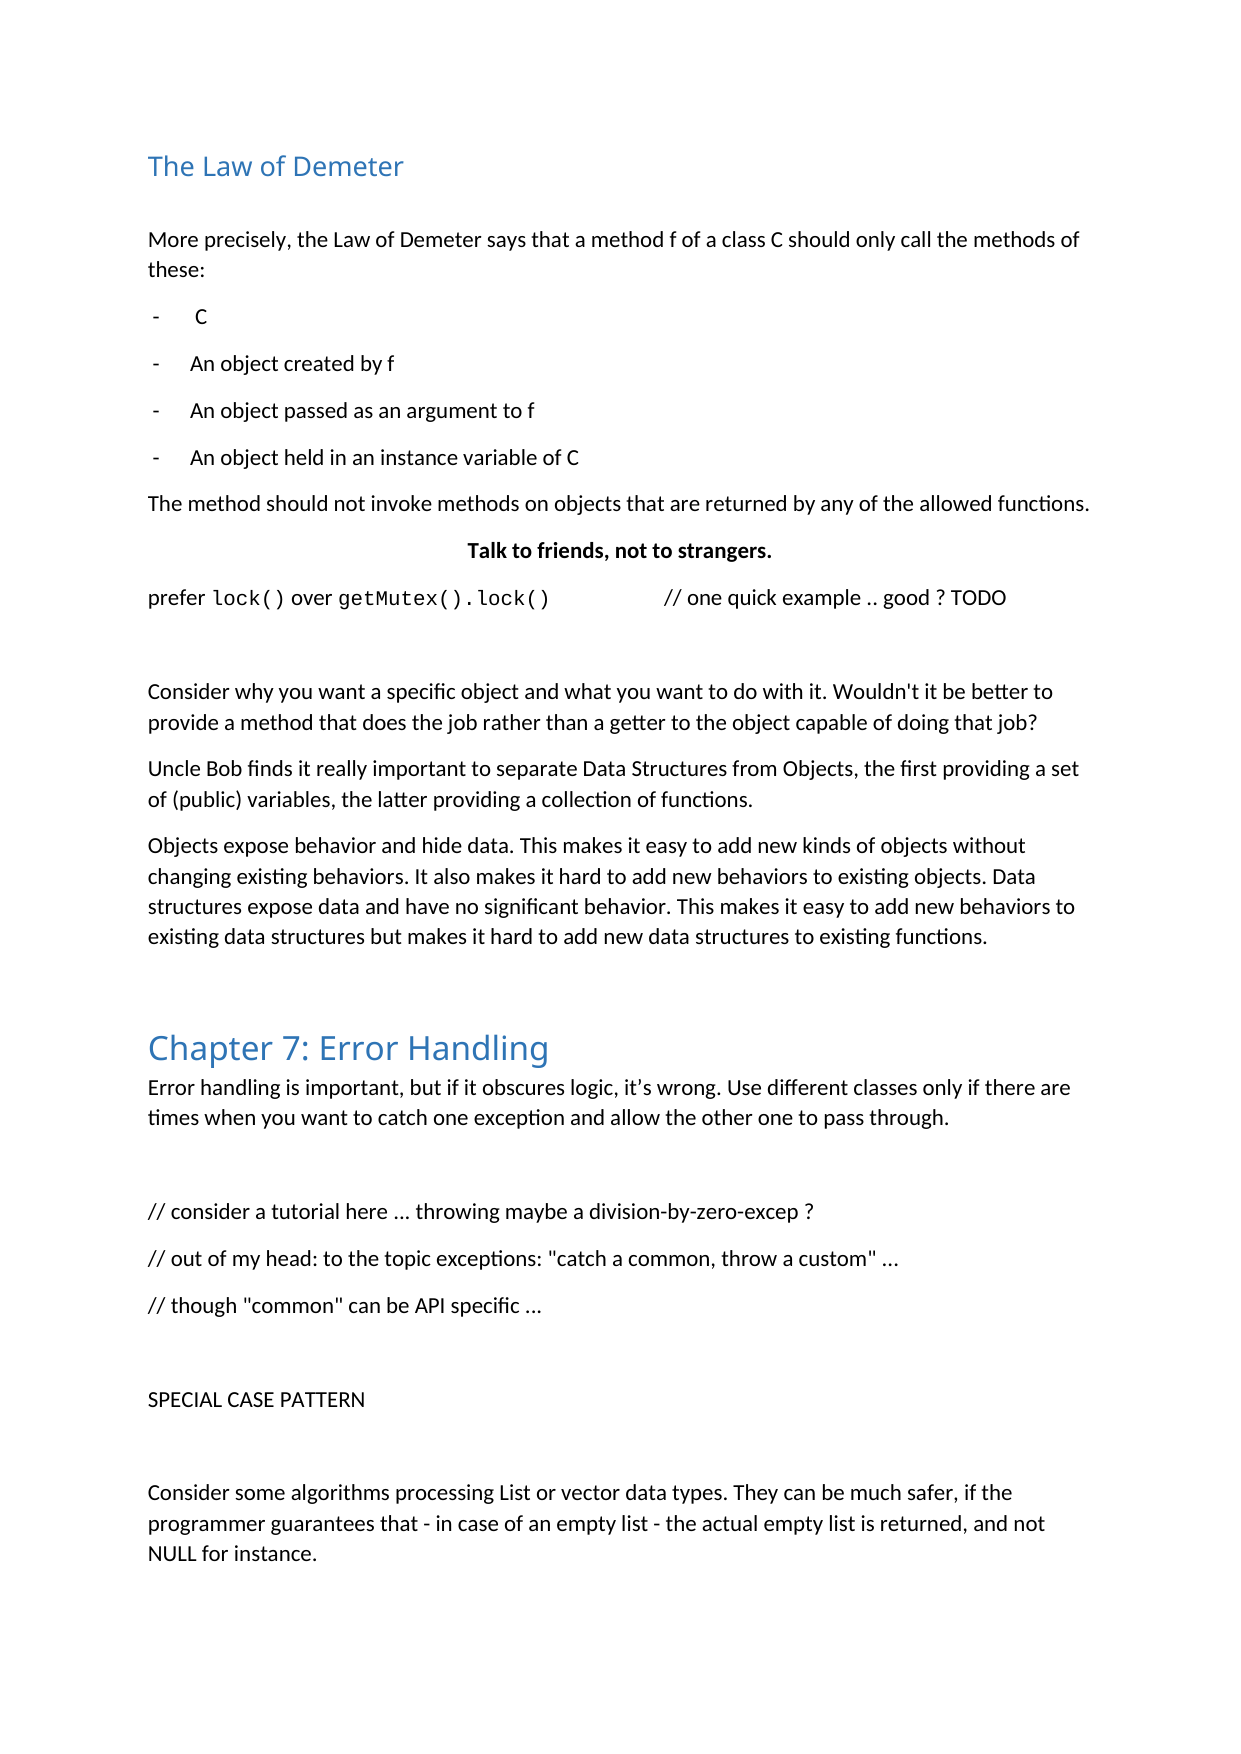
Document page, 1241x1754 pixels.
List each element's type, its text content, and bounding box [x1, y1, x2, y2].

text Objects expose behavior and hide data. This makes it easy to add new kinds of objects without changing existing behaviors. It also makes it hard to add new behaviors to existing objects. Data structures expose data and have no significant behavior. This makes it easy to add new behaviors to existing data structures but makes it hard to add new data structures to existing functions. [148, 832, 1093, 950]
text The method should not invoke methods on objects that are returned by any of the allowed functions. [148, 489, 1093, 517]
text SPECIAL CASE PATTERN [148, 1385, 1093, 1413]
subtitle The Law of Demeter [148, 148, 1093, 184]
text // consider a tutorial here ... throwing maybe a division-by-zero-excep ? [148, 1197, 1093, 1225]
list An object passed as an argument to f [152, 396, 1093, 424]
text Consider why you want a specific object and what you want to do with it. Wouldn't it be better to provide a method that does the job rather than a getter to the object capable of doing that job? [148, 677, 1093, 736]
subtitle Chapter 7: Error Handling [148, 1024, 1093, 1070]
list An object held in an instance variable of C [152, 443, 1093, 471]
list C [152, 302, 1093, 330]
text // out of my head: to the topic exceptions: "catch a common, throw a custom" ... [148, 1244, 1093, 1272]
list An object created by f [152, 349, 1093, 377]
text Uncle Bob finds it really important to separate Data Structures from Objects, the first providing a set of (public) variables, the latter providing a collection of functions. [148, 754, 1093, 813]
text // though "common" can be API specific ... [148, 1291, 1093, 1319]
text Talk to friends, not to strangers. [148, 536, 1093, 564]
text prefer lock() over getMutex().lock() // one quick example .. good ? TODO [148, 583, 1093, 612]
text More precisely, the Law of Demeter says that a method f of a class C should only call the methods of these: [148, 225, 1093, 283]
text Consider some algorithms processing List or vector data types. They can be much safer, if the programmer guarantees that - in case of an empty list - the actual empty list is returned, and not NULL for instance. [148, 1478, 1093, 1567]
text Error handling is important, but if it obscures logic, it’s wrong. Use different classes only if there are times when you want to catch one exception and allow the other one to pass through. [148, 1073, 1093, 1132]
